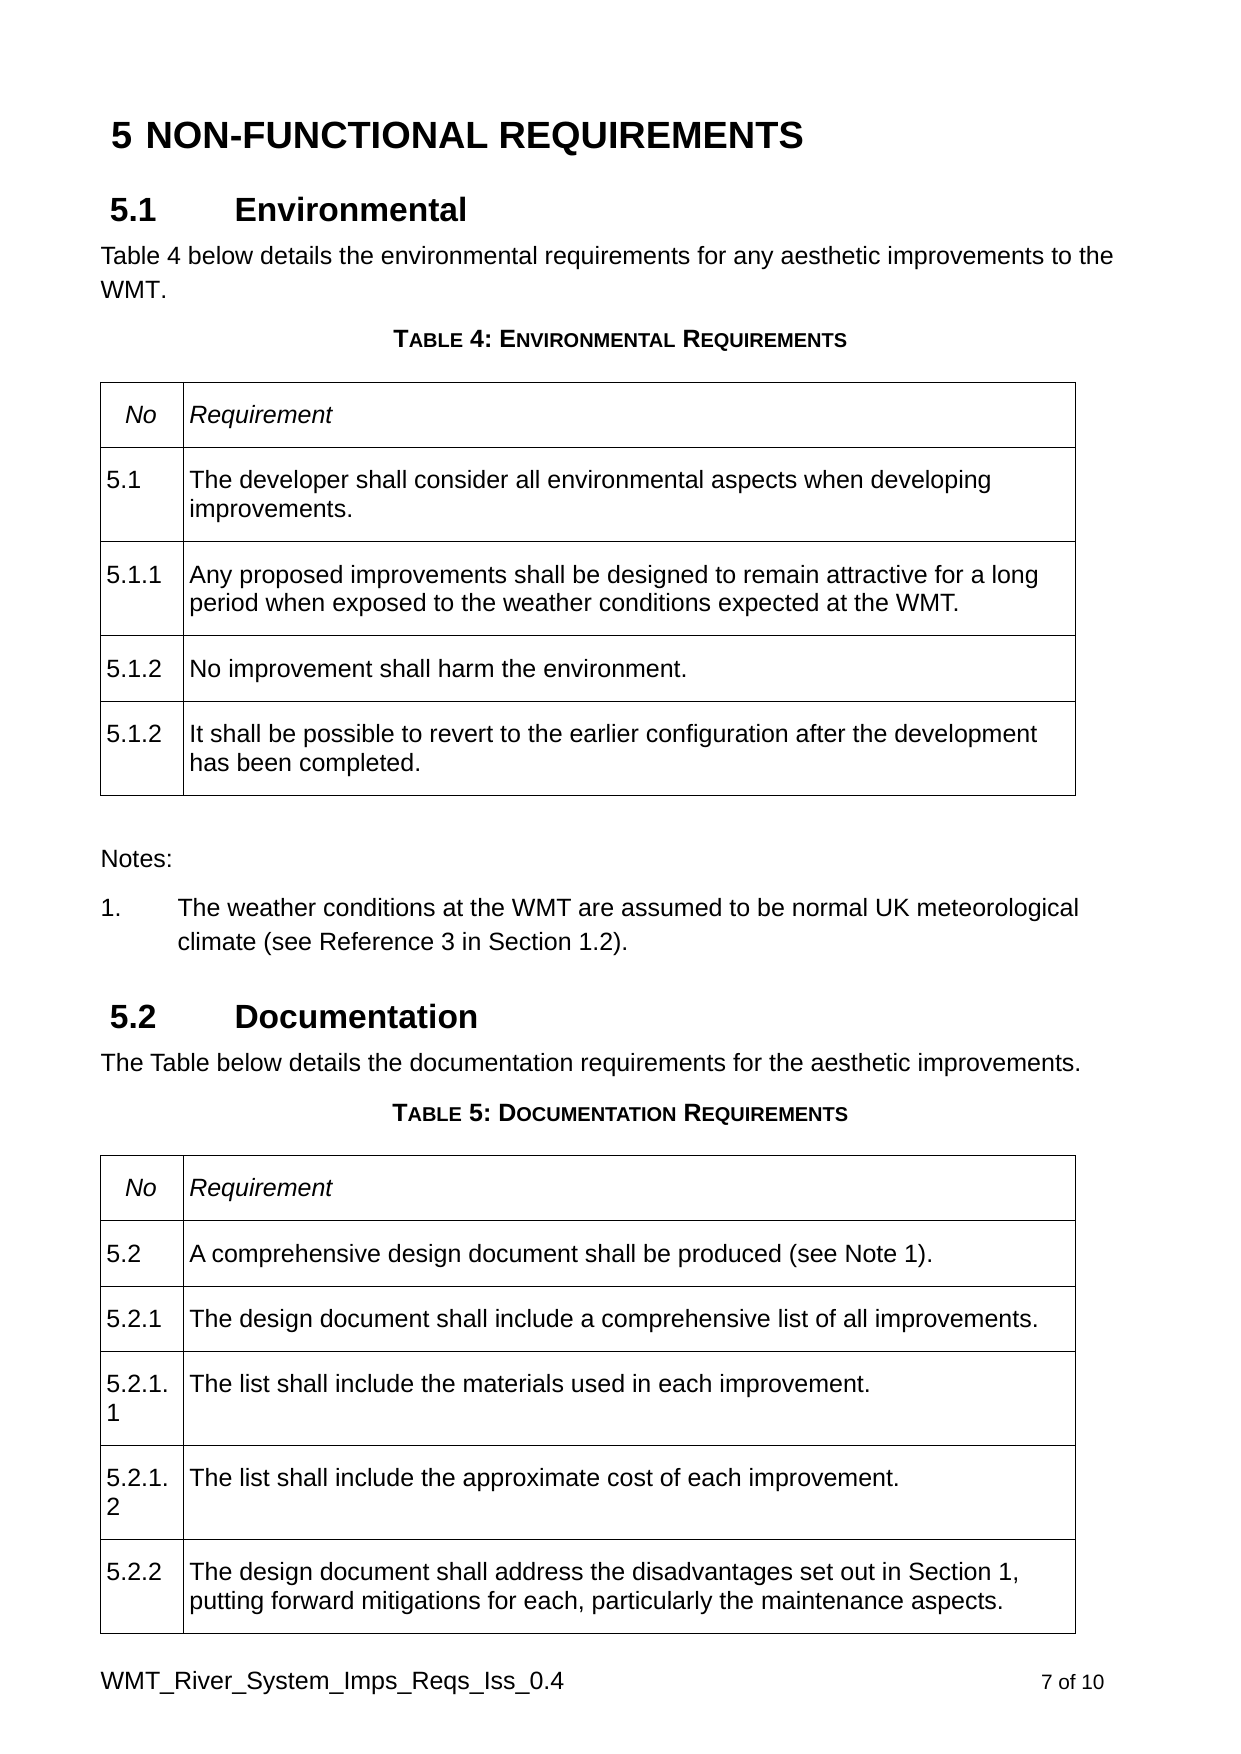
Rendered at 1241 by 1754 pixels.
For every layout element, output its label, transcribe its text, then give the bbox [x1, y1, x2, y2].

table_cell No improvement shall harm the environment. [184, 636, 1075, 701]
table_cell 5.2.2 [101, 1540, 183, 1633]
table_header Requirement [184, 1156, 1075, 1220]
subtitle Table 4: Environmental Requirements [100, 324, 1140, 353]
subtitle Environmental [100, 190, 1140, 228]
table_cell 5.1.2 [101, 702, 183, 795]
table_cell 5.1.2 [101, 636, 183, 701]
subtitle Documentation [100, 997, 1140, 1036]
table_cell The list shall include the approximate cost of each improvement. [184, 1446, 1075, 1539]
table_cell The list shall include the materials used in each improvement. [184, 1352, 1075, 1445]
table_header No [101, 383, 183, 447]
table_cell 5.2.1 [101, 1287, 183, 1351]
table_cell 5.2.1.1 [101, 1352, 183, 1445]
table_cell Any proposed improvements shall be designed to remain attractive for a long period when exposed to the weather conditions expected at the WMT. [184, 542, 1075, 635]
text Table 4 below details the environmental requirements for any aesthetic improvements to the WMT. [100, 241, 1140, 304]
table_cell It shall be possible to revert to the earlier configuration after the development has been completed. [184, 702, 1075, 795]
table_cell The design document shall include a comprehensive list of all improvements. [184, 1287, 1075, 1351]
table_cell 5.1 [101, 448, 183, 541]
table_cell The design document shall address the disadvantages set out in Section 1, putting forward mitigations for each, particularly the maintenance aspects. [184, 1540, 1075, 1633]
subtitle Table 5: Documentation Requirements [100, 1097, 1140, 1126]
table_cell A comprehensive design document shall be produced (see Note 1). [184, 1221, 1075, 1286]
table_header Requirement [184, 383, 1075, 447]
text 1. The weather conditions at the WMT are assumed to be normal UK meteorological climate (see Reference 3 in Section 1.2). [100, 893, 1140, 956]
text The Table below details the documentation requirements for the aesthetic improvements. [100, 1048, 1140, 1077]
text Notes: [100, 844, 1140, 873]
table_cell 5.1.1 [101, 542, 183, 635]
table_header No [101, 1156, 183, 1220]
subtitle NON-FUNCTIONAL REQUIREMENTS [100, 113, 1140, 156]
table_cell 5.2 [101, 1221, 183, 1286]
table_cell The developer shall consider all environmental aspects when developing improvements. [184, 448, 1075, 541]
table_cell 5.2.1.2 [101, 1446, 183, 1539]
